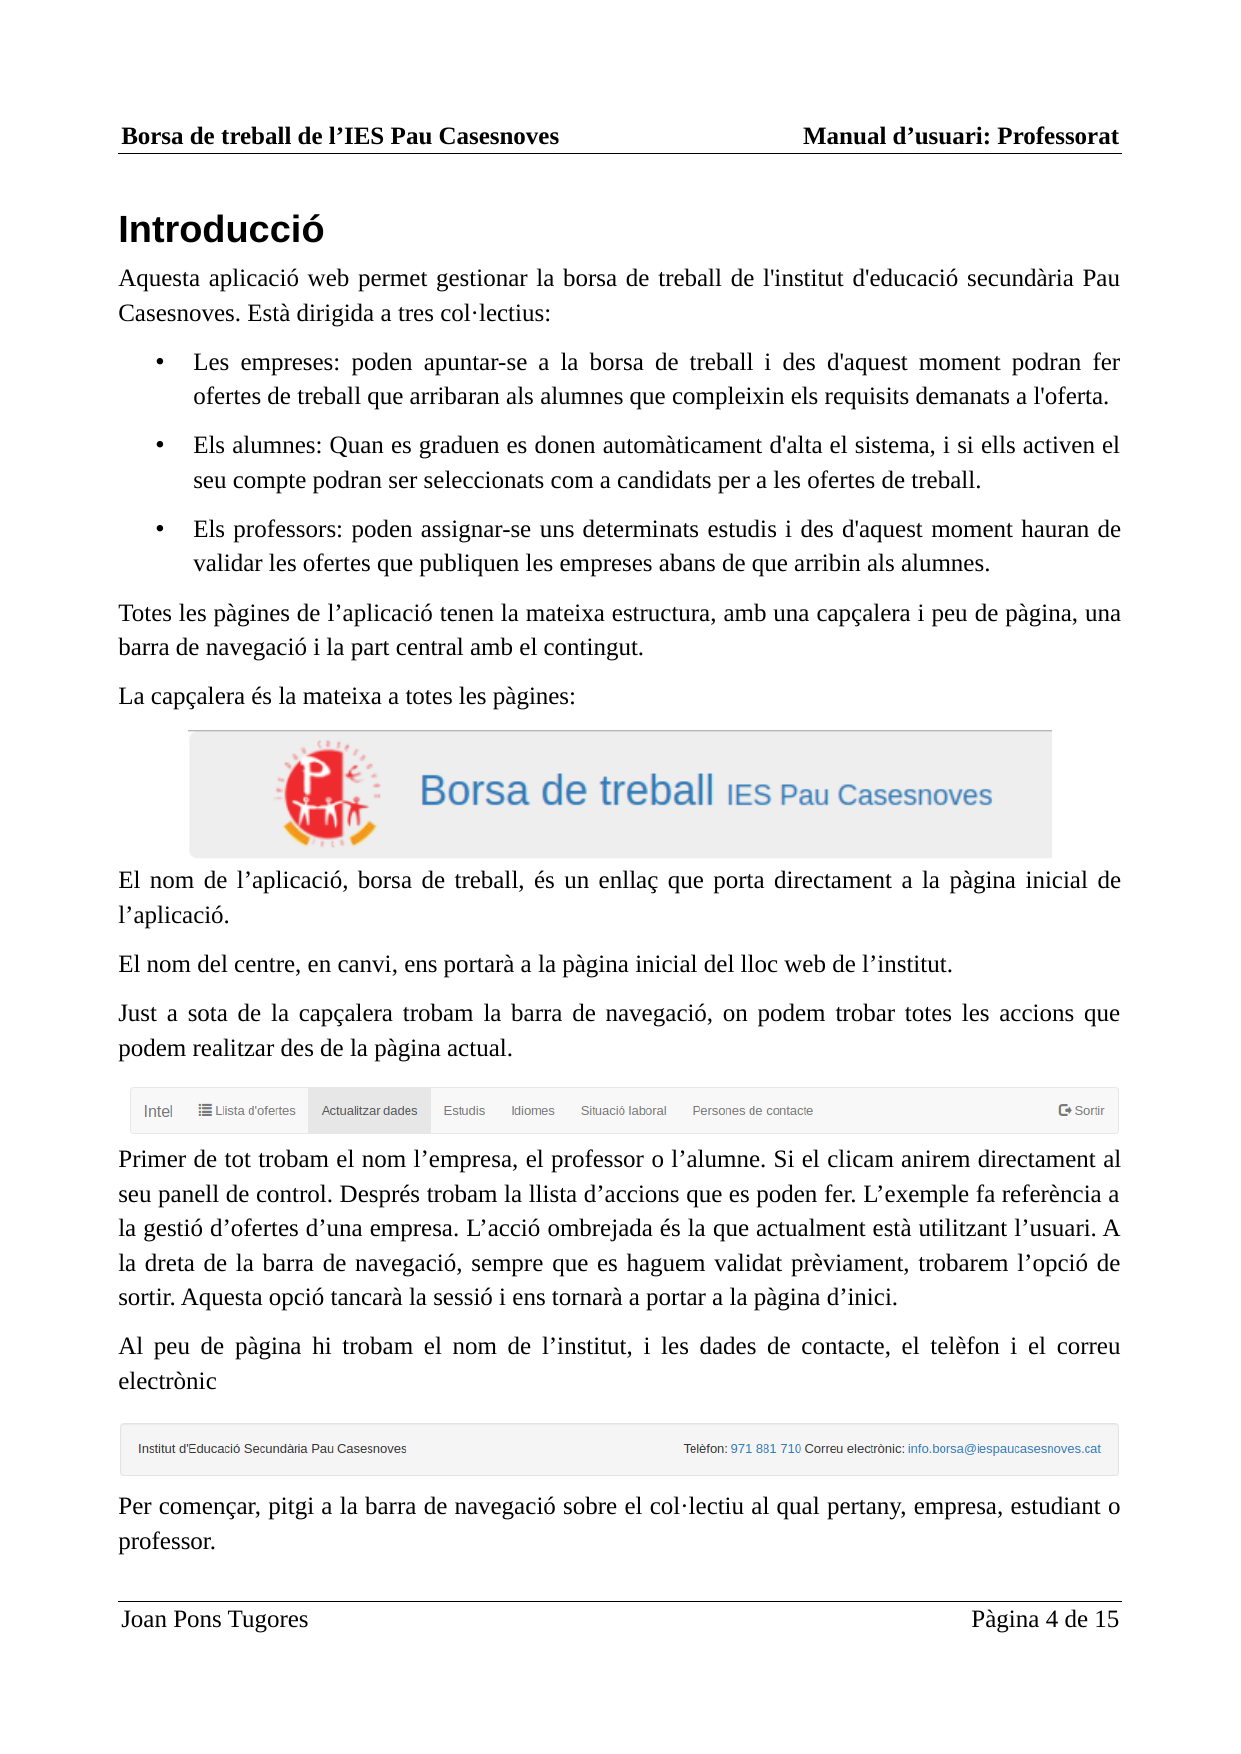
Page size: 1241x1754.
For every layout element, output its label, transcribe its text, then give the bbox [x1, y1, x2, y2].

text Aquesta aplicació web permet gestionar la borsa de treball de l'institut d'educació secundària Pau Casesnoves. Està dirigida a tres col·lectius: [118, 263, 1122, 327]
text Just a sota de la capçalera trobam la barra de navegació, on podem trobar totes les accions que podem realitzar des de la pàgina actual. [118, 998, 1122, 1061]
text Al peu de pàgina hi trobam el nom de l’institut, i les dades de contacte, el telèfon i el correu electrònic [118, 1331, 1122, 1394]
text Per començar, pitgi a la barra de navegació sobre el col·lectiu al qual pertany, empresa, estudiant o professor. [118, 1486, 1122, 1555]
text La capçalera és la mateixa a totes les pàgines: [118, 681, 1122, 710]
picture [188, 730, 1053, 860]
list Els professors: poden assignar-se uns determinats estudis i des d'aquest moment hauran de validar les ofertes que publiquen les empreses abans de que arribin als alumnes. [156, 514, 1122, 577]
text Primer de tot trobam el nom l’empresa, el professor o l’alumne. Si el clicam anirem directament al seu panell de control. Després trobam la llista d’accions que es poden fer. L’exemple fa referència a la gestió d’ofertes d’una empresa. L’acció ombrejada és la que actualment està utilitzant l’usuari. A la dreta de la barra de navegació, sempre que es haguem validat prèviament, trobarem l’opció de sortir. Aquesta opció tancarà la sessió i ens tornarà a portar a la pàgina d’inici. [118, 1139, 1122, 1311]
text El nom del centre, en canvi, ens portarà a la pàgina inicial del lloc web de l’institut. [118, 949, 1122, 978]
picture [118, 1414, 1123, 1486]
subtitle Introducció [118, 207, 1122, 251]
picture [118, 1081, 1123, 1139]
text El nom de l’aplicació, borsa de treball, és un enllaç que porta directament a la pàgina inicial de l’aplicació. [118, 730, 1122, 929]
list Els alumnes: Quan es graduen es donen automàticament d'alta el sistema, i si ells activen el seu compte podran ser seleccionats com a candidats per a les ofertes de treball. [156, 431, 1122, 494]
text Totes les pàgines de l’aplicació tenen la mateixa estructura, amb una capçalera i peu de pàgina, una barra de navegació i la part central amb el contingut. [118, 598, 1122, 661]
list Les empreses: poden apuntar-se a la borsa de treball i des d'aquest moment podran fer ofertes de treball que arribaran als alumnes que compleixin els requisits demanats a l'oferta. [156, 347, 1122, 410]
